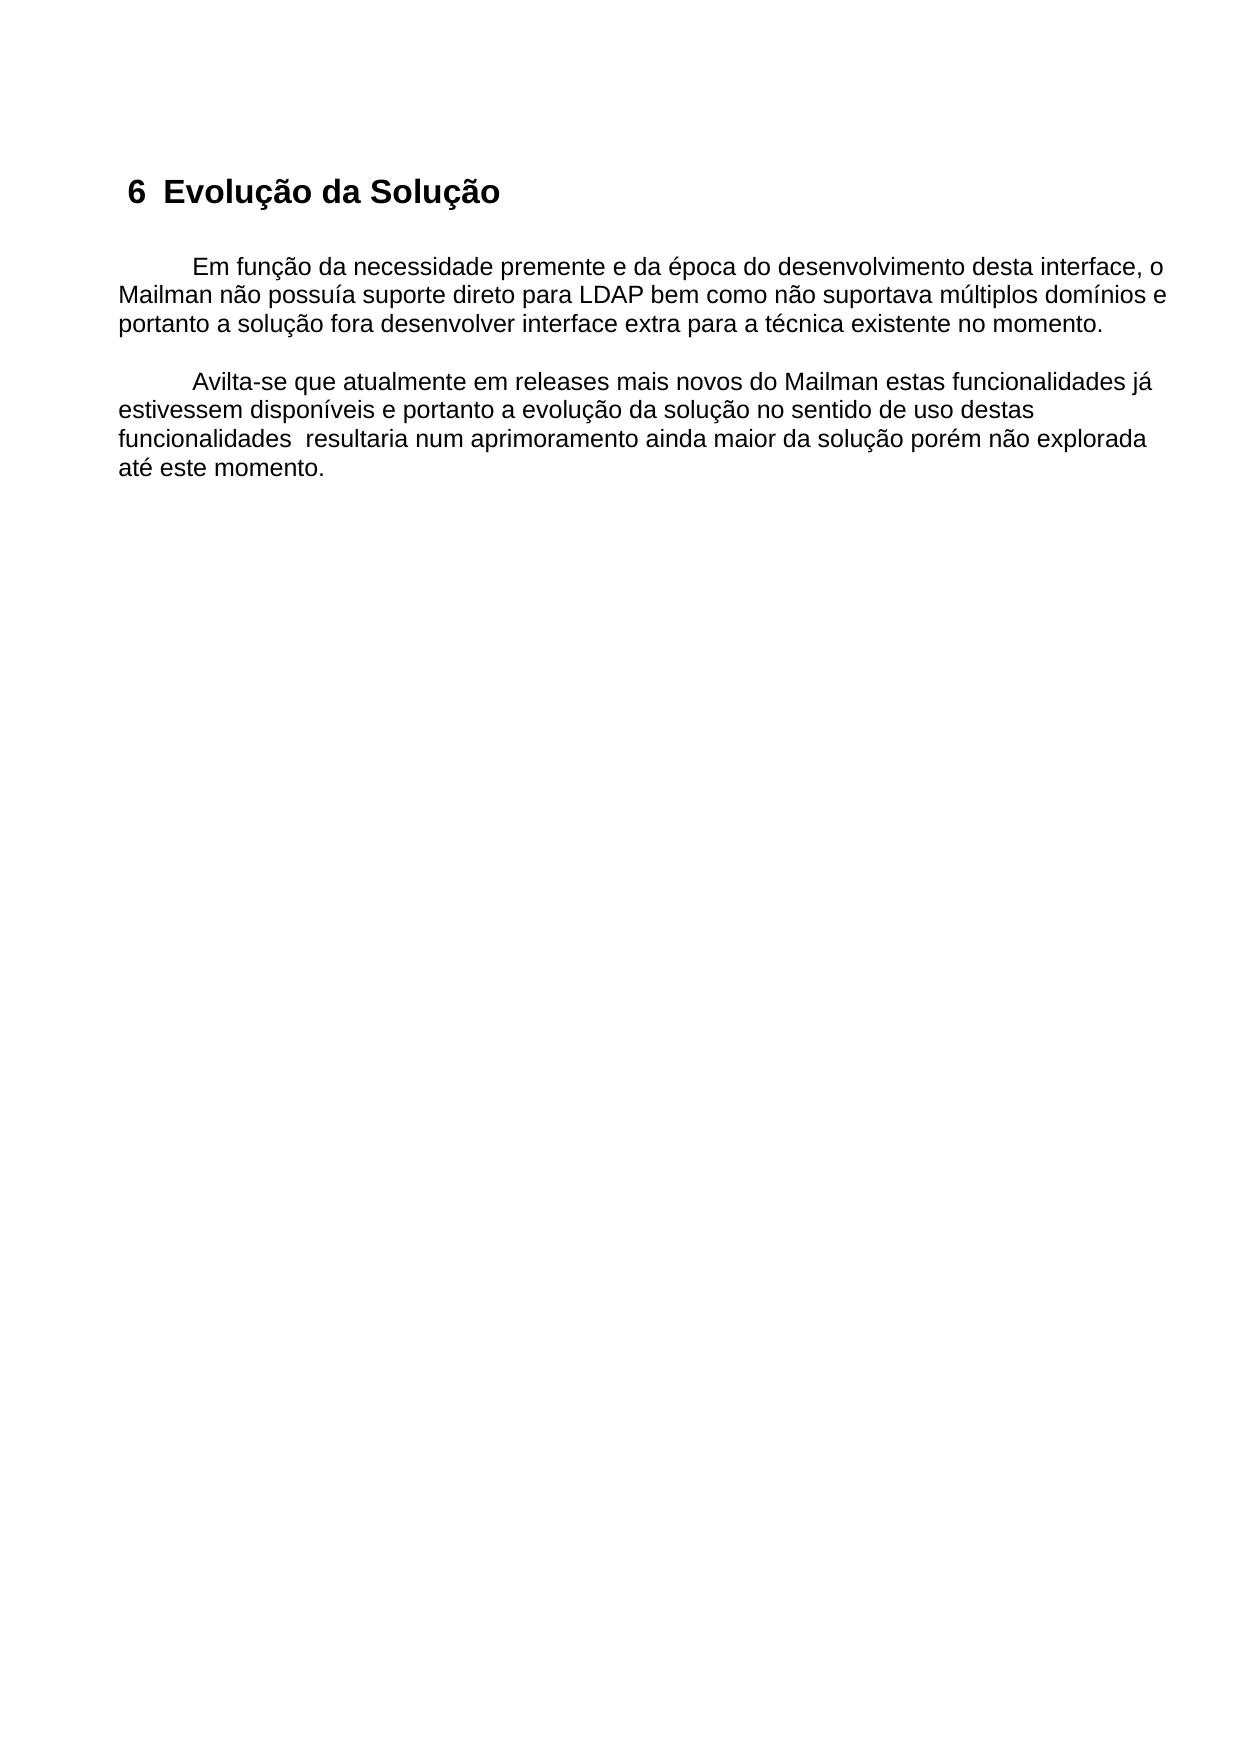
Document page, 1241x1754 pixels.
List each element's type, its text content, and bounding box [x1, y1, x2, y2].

text Em função da necessidade premente e da época do desenvolvimento desta interface, o Mailman não possuía suporte direto para LDAP bem como não suportava múltiplos domínios e [118, 252, 1176, 309]
text Avilta-se que atualmente em releases mais novos do Mailman estas funcionalidades já estivessem disponíveis e portanto a evolução da solução no sentido de uso destas funcionalidades resultaria num aprimoramento ainda maior da solução porém não explorada até este momento. [118, 367, 1176, 482]
text portanto a solução fora desenvolver interface extra para a técnica existente no momento. [118, 309, 1176, 338]
subtitle Evolução da Solução [118, 172, 1176, 211]
